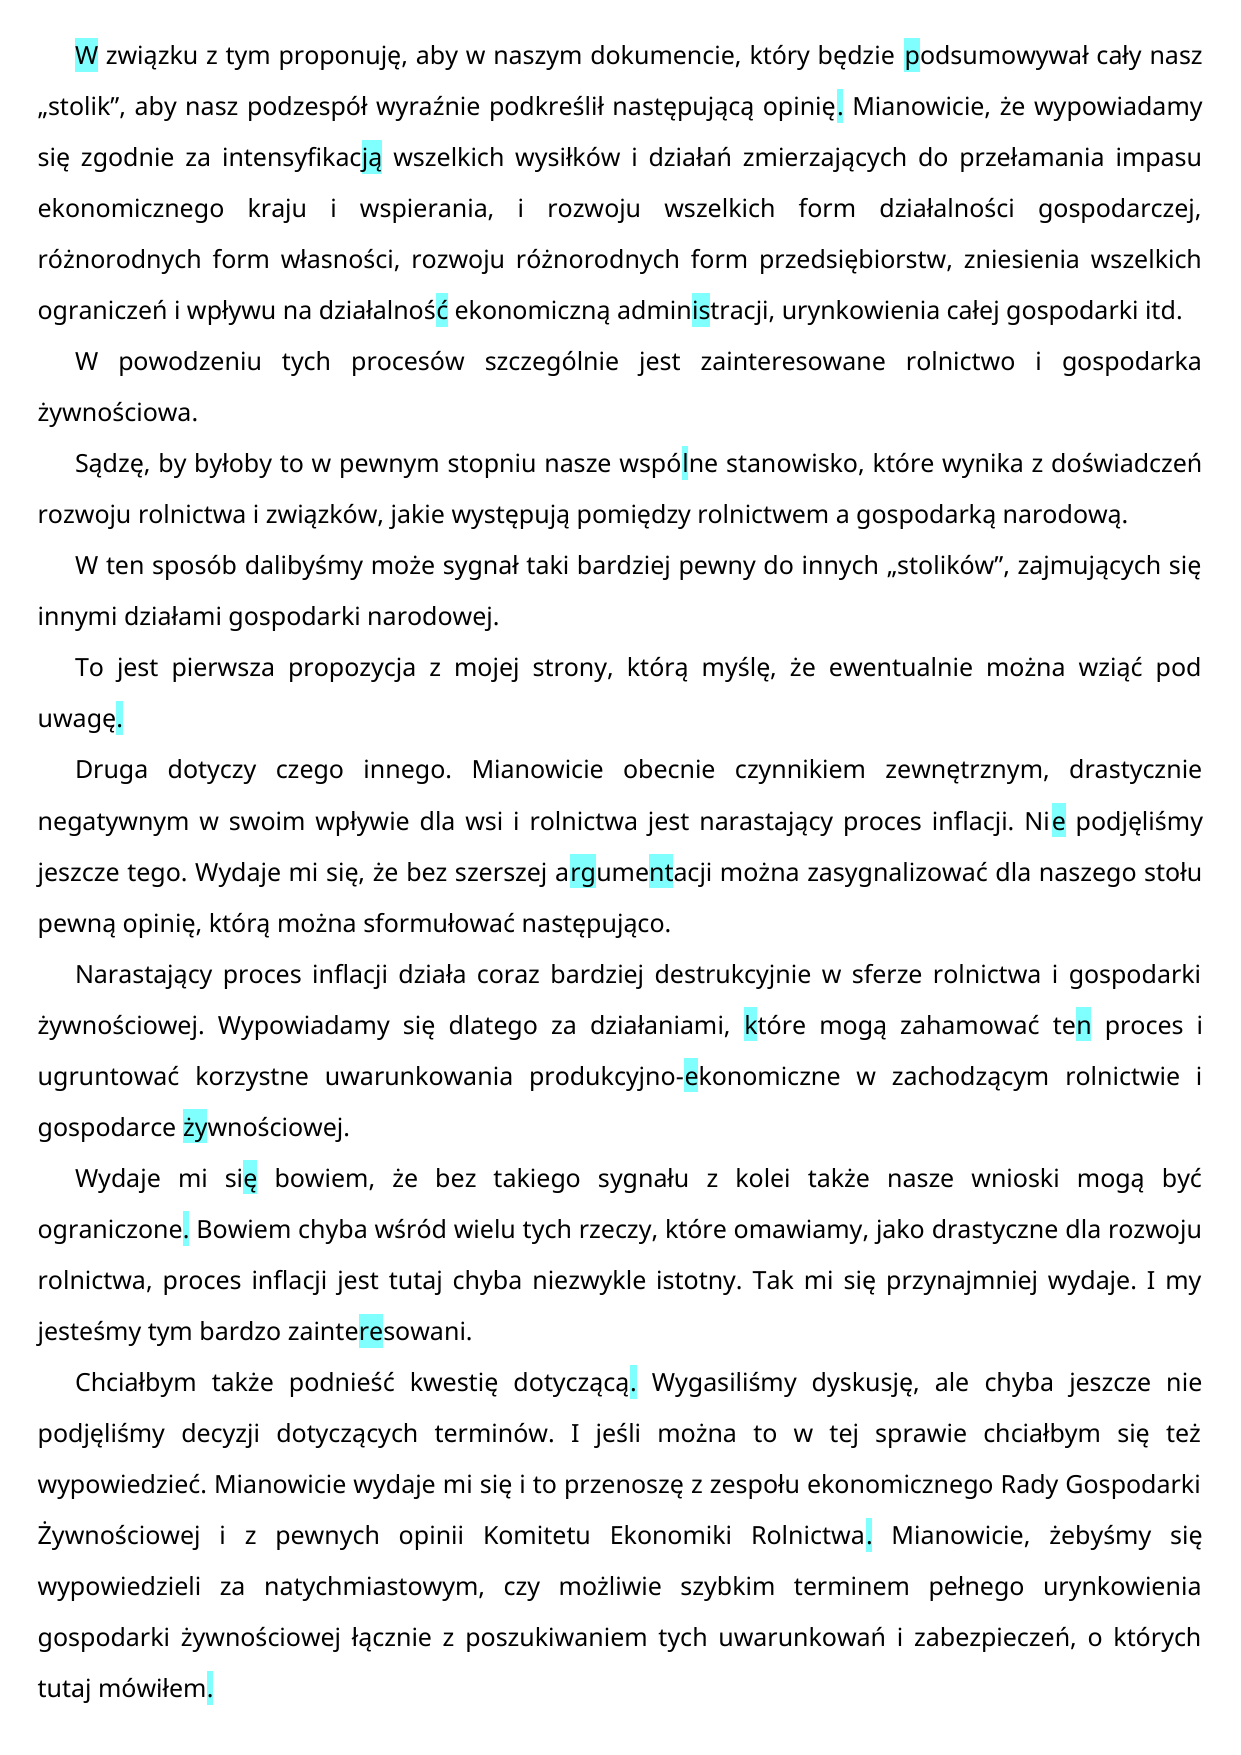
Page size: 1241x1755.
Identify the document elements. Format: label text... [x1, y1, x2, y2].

text Druga dotyczy czego innego. Mianowicie obecnie czynnikiem zewnętrznym, drastycznie negatywnym w swoim wpływie dla wsi i rolnictwa jest narastający proces inflacji. Nie podjęliśmy jeszcze tego. Wydaje mi się, że bez szerszej argumentacji można zasygnalizować dla naszego stołu pewną opinię, którą można sformułować następująco. [37, 752, 1203, 939]
text W ten sposób dalibyśmy może sygnał taki bardziej pewny do innych „stolików”, zajmujących się innymi działami gospodarki narodowej. [37, 548, 1203, 633]
text Narastający proces inflacji działa coraz bardziej destrukcyjnie w sferze rolnictwa i gospodarki żywnościowej. Wypowiadamy się dlatego za działaniami, które mogą zahamować ten proces i ugruntować korzystne uwarunkowania produkcyjno-ekonomiczne w zachodzącym rolnictwie i gospodarce żywnościowej. [37, 956, 1203, 1143]
text To jest pierwsza propozycja z mojej strony, którą myślę, że ewentualnie można wziąć pod uwagę. [37, 650, 1203, 735]
text Wydaje mi się bowiem, że bez takiego sygnału z kolei także nasze wnioski mogą być ograniczone. Bowiem chyba wśród wielu tych rzeczy, które omawiamy, jako drastyczne dla rozwoju rolnictwa, proces inflacji jest tutaj chyba niezwykle istotny. Tak mi się przynajmniej wydaje. I my jesteśmy tym bardzo zainteresowani. [37, 1160, 1203, 1348]
text W powodzeniu tych procesów szczególnie jest zainteresowane rolnictwo i gospodarka żywnościowa. [37, 344, 1203, 429]
text W związku z tym proponuję, aby w naszym dokumencie, który będzie podsumowywał cały nasz „stolik”, aby nasz podzespół wyraźnie podkreślił następującą opinię. Mianowicie, że wypowiadamy się zgodnie za intensyfikacją wszelkich wysiłków i działań zmierzających do przełamania impasu ekonomicznego kraju i wspierania, i rozwoju wszelkich form działalności gospodarczej, różnorodnych form własności, rozwoju różnorodnych form przedsiębiorstw, zniesienia wszelkich ograniczeń i wpływu na działalność ekonomiczną administracji, urynkowienia całej gospodarki itd. [37, 37, 1203, 327]
text Chciałbym także podnieść kwestię dotyczącą. Wygasiliśmy dyskusję, ale chyba jeszcze nie podjęliśmy decyzji dotyczących terminów. I jeśli można to w tej sprawie chciałbym się też wypowiedzieć. Mianowicie wydaje mi się i to przenoszę z zespołu ekonomicznego Rady Gospodarki Żywnościowej i z pewnych opinii Komitetu Ekonomiki Rolnictwa. Mianowicie, żebyśmy się wypowiedzieli za natychmiastowym, czy możliwie szybkim terminem pełnego urynkowienia gospodarki żywnościowej łącznie z poszukiwaniem tych uwarunkowań i zabezpieczeń, o których tutaj mówiłem. [37, 1364, 1203, 1705]
text Sądzę, by byłoby to w pewnym stopniu nasze wspólne stanowisko, które wynika z doświadczeń rozwoju rolnictwa i związków, jakie występują pomiędzy rolnictwem a gospodarką narodową. [37, 446, 1203, 531]
